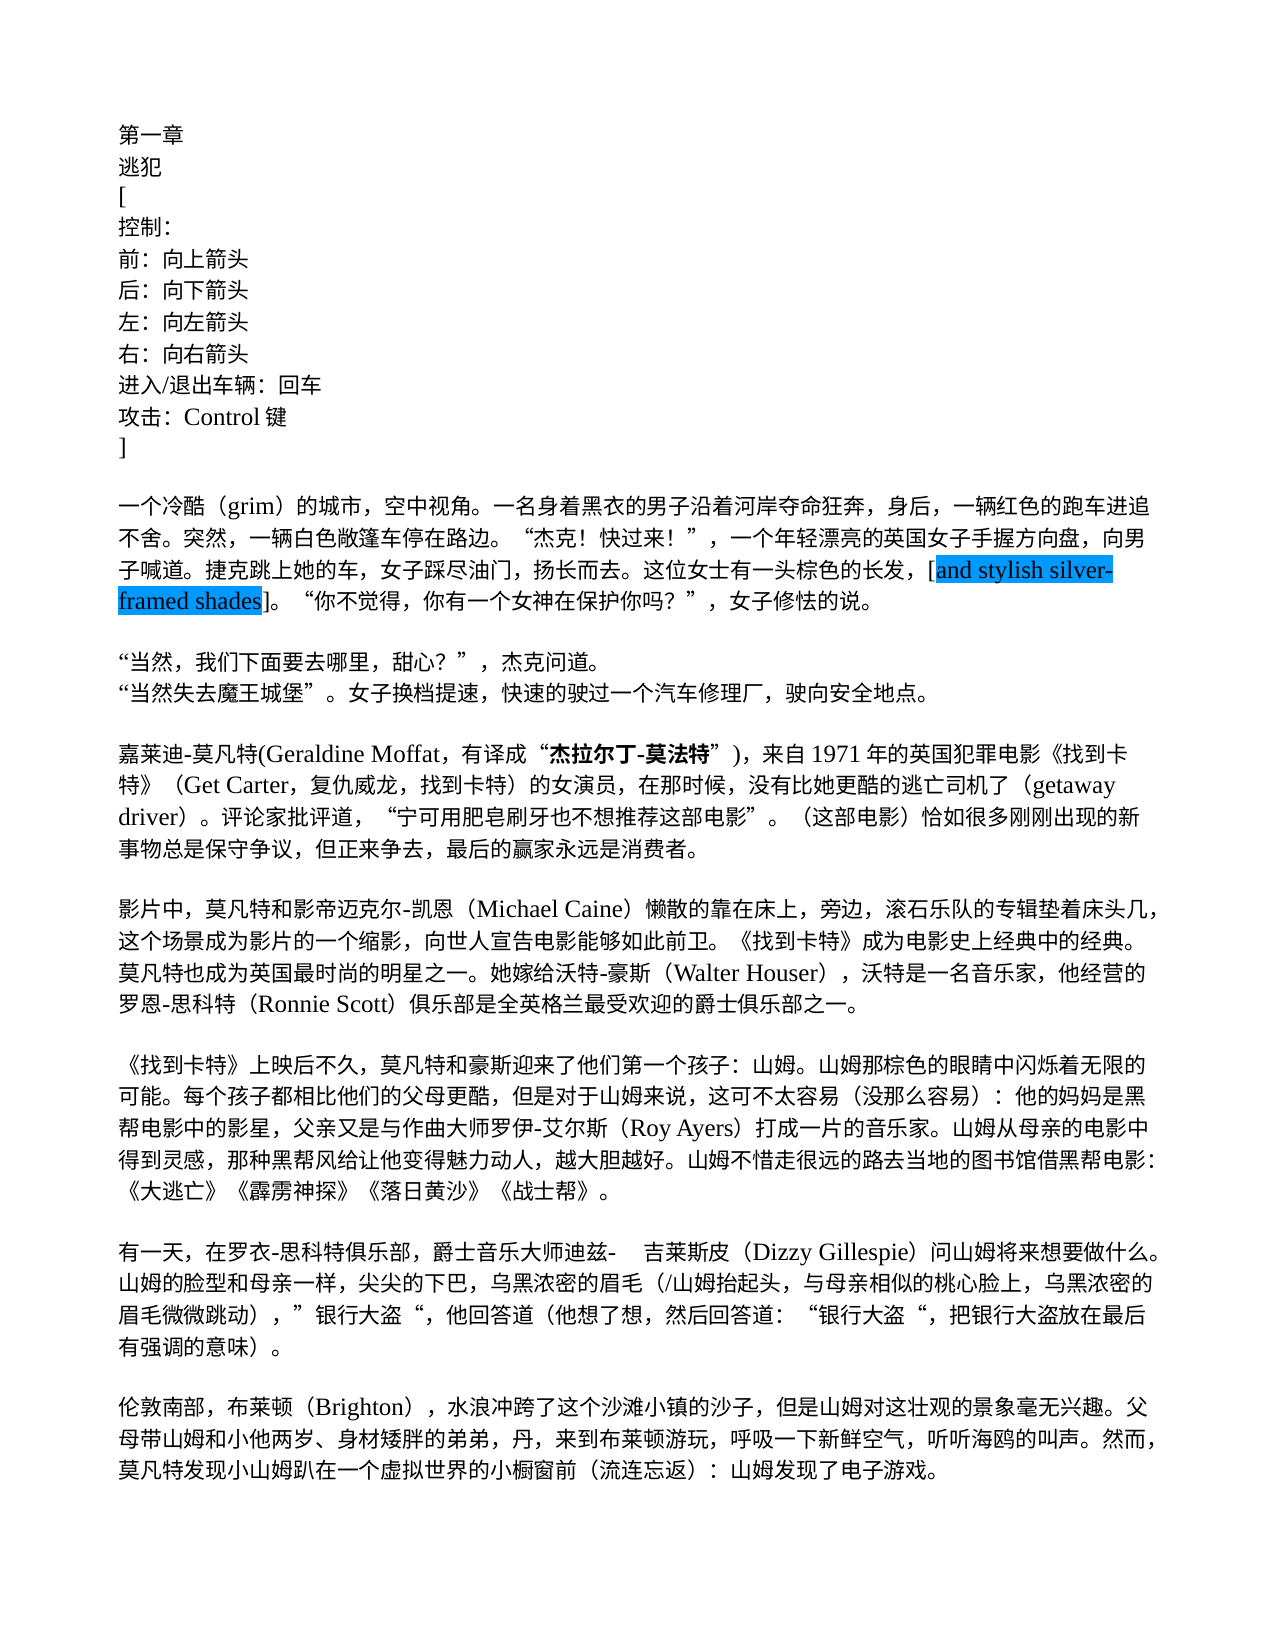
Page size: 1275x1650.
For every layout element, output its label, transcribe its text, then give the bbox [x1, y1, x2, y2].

text “当然，我们下面要去哪里，甜心？”，杰克问道。 [118, 645, 1157, 676]
text 一个冷酷（grim）的城市，空中视角。一名身着黑衣的男子沿着河岸夺命狂奔，身后，一辆红色的跑车进追不舍。突然，一辆白色敞篷车停在路边。“杰克！快过来！”，一个年轻漂亮的英国女子手握方向盘，向男子喊道。捷克跳上她的车，女子踩尽油门，扬长而去。这位女士有一头棕色的长发，[and stylish silver-framed shades]。“你不觉得，你有一个女神在保护你吗？”，女子修怯的说。 [118, 489, 1157, 616]
text 右：向右箭头 [118, 337, 1157, 368]
text 影片中，莫凡特和影帝迈克尔-凯恩（Michael Caine）懒散的靠在床上，旁边，滚石乐队的专辑垫着床头几，这个场景成为影片的一个缩影，向世人宣告电影能够如此前卫。《找到卡特》成为电影史上经典中的经典。莫凡特也成为英国最时尚的明星之一。她嫁给沃特-豪斯（Walter Houser），沃特是一名音乐家，他经营的罗恩-思科特（Ronnie Scott）俱乐部是全英格兰最受欢迎的爵士俱乐部之一。 [118, 892, 1157, 1019]
text 左：向左箭头 [118, 305, 1157, 337]
text 嘉莱迪-莫凡特(Geraldine Moffat，有译成“杰拉尔丁-莫法特”)，来自1971年的英国犯罪电影《找到卡特》（Get Carter，复仇威龙，找到卡特）的女演员，在那时候，没有比她更酷的逃亡司机了（getaway driver）。评论家批评道，“宁可用肥皂刷牙也不想推荐这部电影”。（这部电影）恰如很多刚刚出现的新事物总是保守争议，但正来争去，最后的赢家永远是消费者。 [118, 737, 1157, 863]
text 《找到卡特》上映后不久，莫凡特和豪斯迎来了他们第一个孩子：山姆。山姆那棕色的眼睛中闪烁着无限的可能。每个孩子都相比他们的父母更酷，但是对于山姆来说，这可不太容易（没那么容易）：他的妈妈是黑帮电影中的影星，父亲又是与作曲大师罗伊-艾尔斯（Roy Ayers）打成一片的音乐家。山姆从母亲的电影中得到灵感，那种黑帮风给让他变得魅力动人，越大胆越好。山姆不惜走很远的路去当地的图书馆借黑帮电影：《大逃亡》《霹雳神探》《落日黄沙》《战士帮》。 [118, 1048, 1157, 1206]
text 逃犯 [118, 150, 1157, 181]
text 前：向上箭头 [118, 242, 1157, 273]
text 进入/退出车辆：回车 [118, 368, 1157, 400]
text 伦敦南部，布莱顿（Brighton），水浪冲跨了这个沙滩小镇的沙子，但是山姆对这壮观的景象毫无兴趣。父母带山姆和小他两岁、身材矮胖的弟弟，丹，来到布莱顿游玩，呼吸一下新鲜空气，听听海鸥的叫声。然而，莫凡特发现小山姆趴在一个虚拟世界的小橱窗前（流连忘返）：山姆发现了电子游戏。 [118, 1390, 1157, 1485]
text “当然失去魔王城堡”。女子换档提速，快速的驶过一个汽车修理厂，驶向安全地点。 [118, 676, 1157, 708]
text 后：向下箭头 [118, 273, 1157, 305]
text 控制： [118, 210, 1157, 242]
text ] [118, 432, 1157, 461]
text 第一章 [118, 118, 1157, 150]
text 攻击：Control键 [118, 400, 1157, 432]
text [ [118, 181, 1157, 210]
text 有一天，在罗衣-思科特俱乐部，爵士音乐大师迪兹- 吉莱斯皮（Dizzy Gillespie）问山姆将来想要做什么。山姆的脸型和母亲一样，尖尖的下巴，乌黑浓密的眉毛（/山姆抬起头，与母亲相似的桃心脸上，乌黑浓密的眉毛微微跳动），”银行大盗“，他回答道（他想了想，然后回答道：“银行大盗“，把银行大盗放在最后有强调的意味）。 [118, 1235, 1157, 1361]
